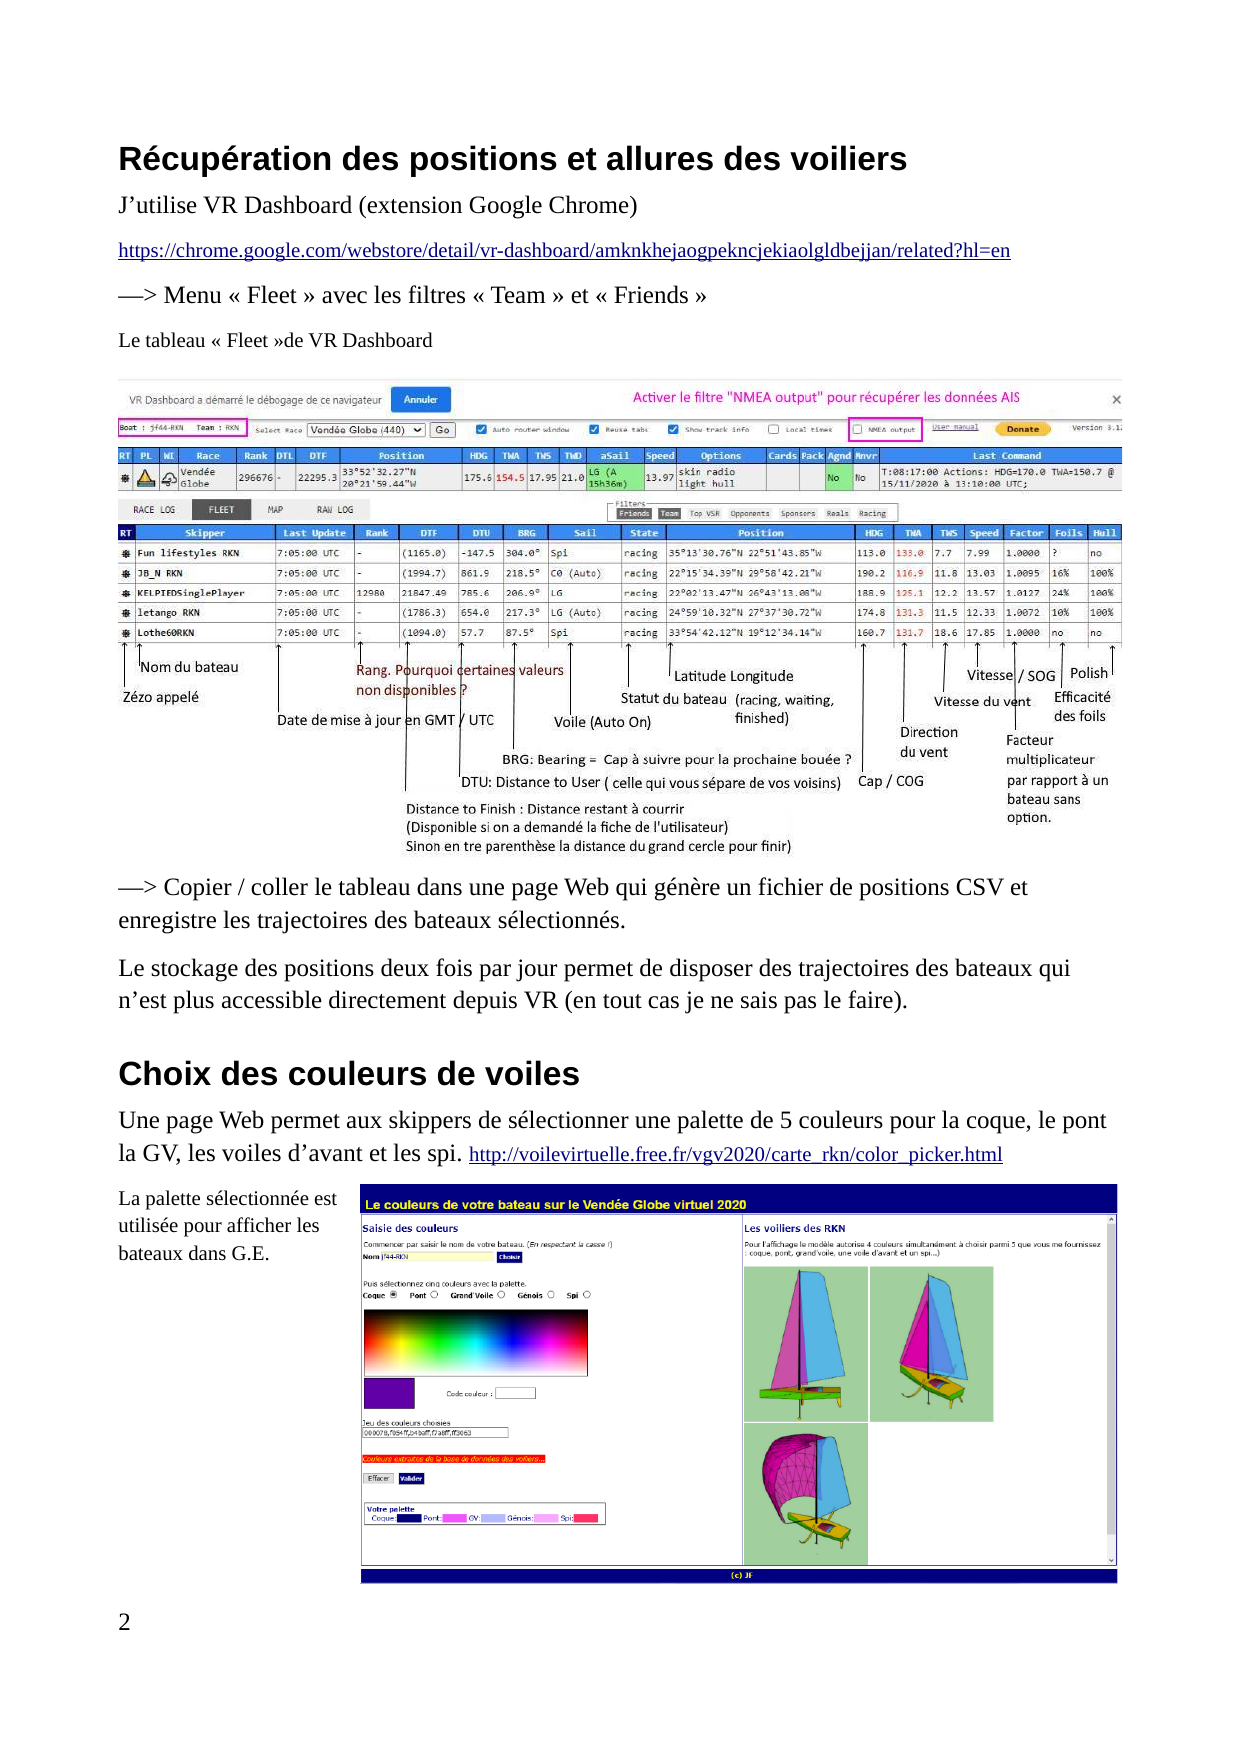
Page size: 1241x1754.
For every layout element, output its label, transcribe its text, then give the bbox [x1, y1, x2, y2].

text —> Copier / coller le tableau dans une page Web qui génère un fichier de positions CSV et enregistre les trajectoires des bateaux sélectionnés. [118, 868, 1122, 934]
text —> Menu « Fleet » avec les filtres « Team » et « Friends » [118, 280, 1122, 309]
subtitle Récupération des positions et allures des voiliers [118, 139, 1122, 178]
subtitle Choix des couleurs de voiles [118, 1054, 1122, 1093]
text J’utilise VR Dashboard (extension Google Chrome) [118, 190, 1122, 219]
text Le stockage des positions deux fois par jour permet de disposer des trajectoires des bateaux qui n’est plus accessible directement depuis VR (en tout cas je ne sais pas le faire). [118, 953, 1122, 1014]
text La palette sélectionnée est utilisée pour afficher les bateaux dans G.E. [118, 1186, 360, 1265]
text Une page Web permet aux skippers de sélectionner une palette de 5 couleurs pour la coque, le pont la GV, les voiles d’avant et les spi. http://voilevirtuelle.free.fr/vgv2020/carte_rkn/color_picker.html [118, 1105, 1122, 1167]
text https://chrome.google.com/webstore/detail/vr-dashboard/amknkhejaogpekncjekiaolgldbejjan/related?hl=en [118, 238, 1122, 262]
picture [360, 1184, 1118, 1584]
text Le tableau « Fleet »de VR Dashboard [118, 327, 1122, 352]
text [118, 370, 1122, 377]
picture [118, 377, 1123, 868]
